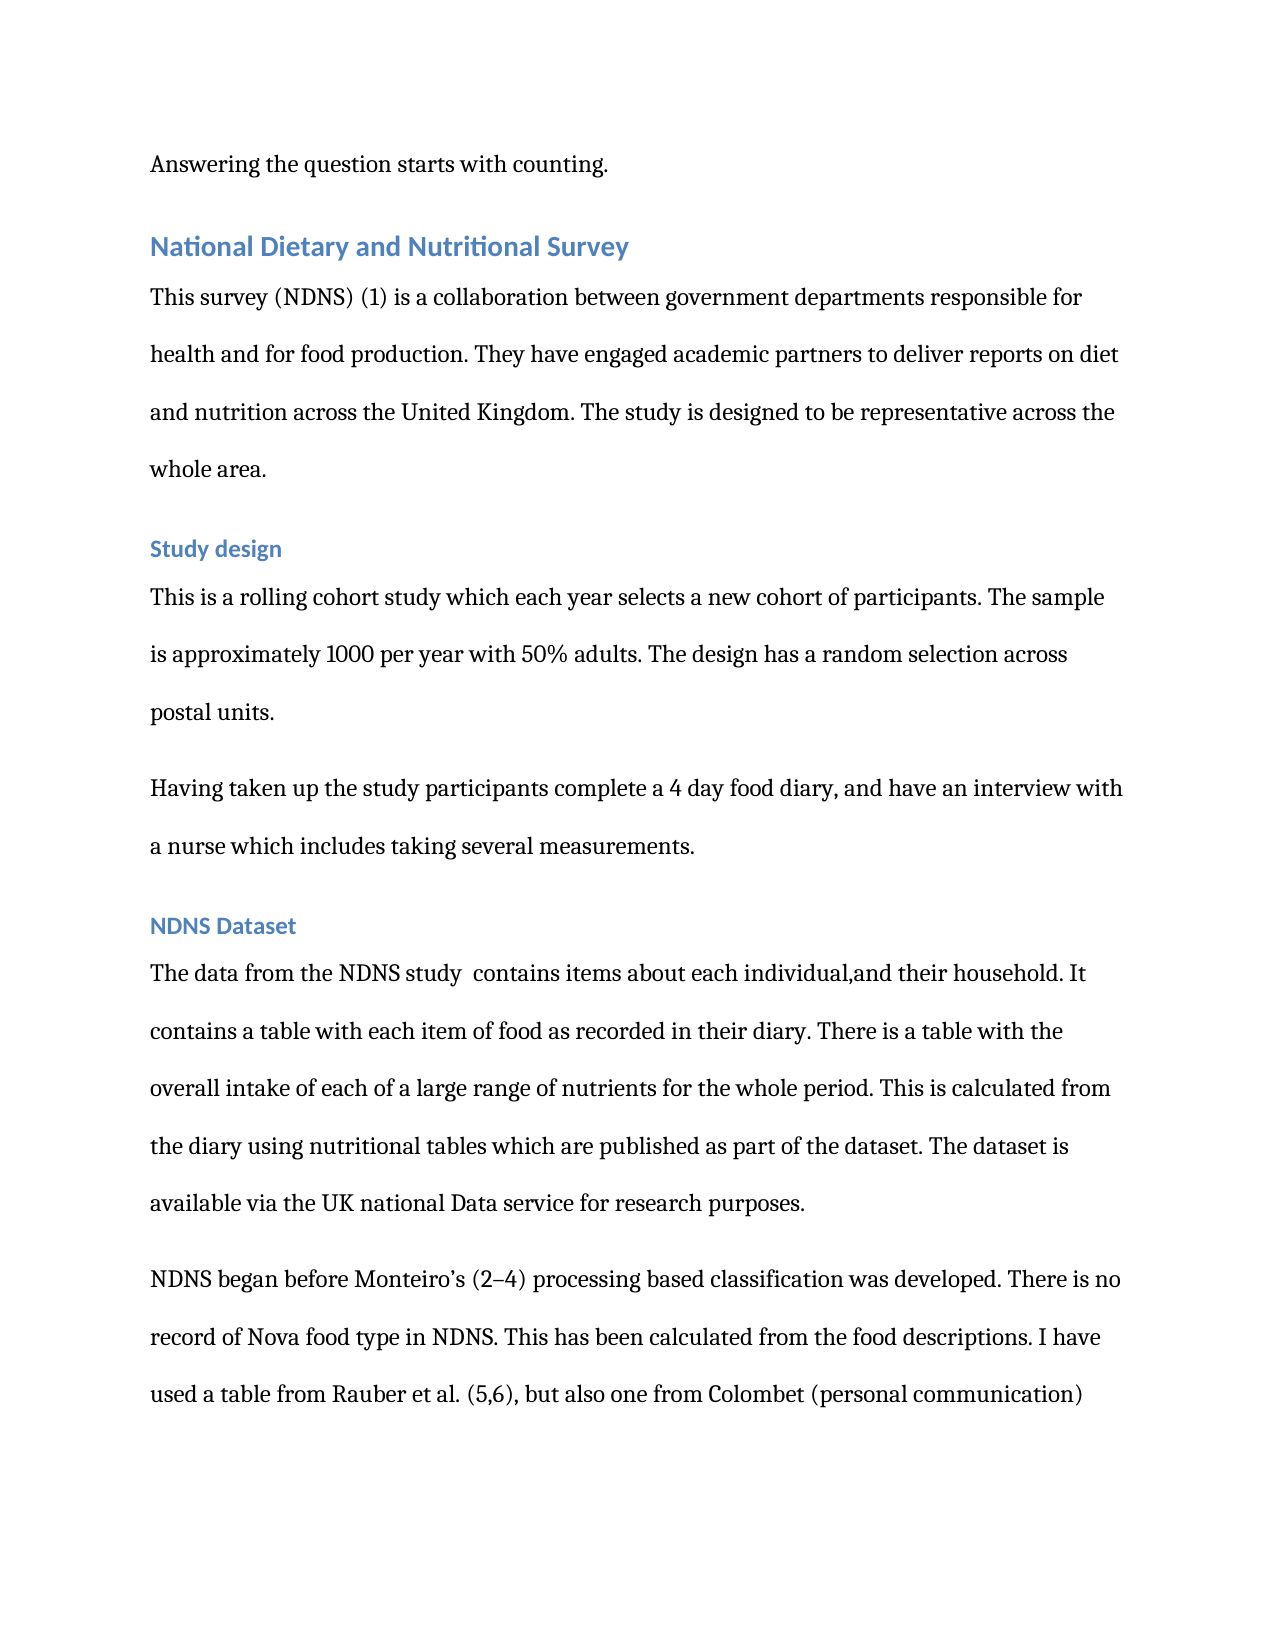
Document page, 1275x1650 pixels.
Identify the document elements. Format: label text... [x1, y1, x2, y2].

text Answering the question starts with counting. [150, 150, 1125, 179]
text Having taken up the study participants complete a 4 day food diary, and have an interview with a nurse which includes taking several measurements. [150, 774, 1125, 860]
subtitle Study design [150, 533, 1125, 564]
text This is a rolling cohort study which each year selects a new cohort of participants. The sample is approximately 1000 per year with 50% adults. The design has a random selection across postal units. [150, 583, 1125, 727]
subtitle National Dietary and Nutritional Survey [150, 228, 1125, 264]
text NDNS began before Monteiro’s (2–4) processing based classification was developed. There is no record of Nova food type in NDNS. This has been calculated from the food descriptions. I have used a table from Rauber et al. (5,6), but also one from Colombet (personal communication) [150, 1265, 1125, 1409]
subtitle NDNS Dataset [150, 910, 1125, 940]
text This survey (NDNS) (1) is a collaboration between government departments responsible for health and for food production. They have engaged academic partners to deliver reports on diet and nutrition across the United Kingdom. The study is designed to be representative across the whole area. [150, 283, 1125, 484]
text The data from the NDNS study contains items about each individual,and their household. It contains a table with each item of food as recorded in their diary. There is a table with the overall intake of each of a large range of nutrients for the whole period. This is calculated from the diary using nutritional tables which are published as part of the dataset. The dataset is available via the UK national Data service for research purposes. [150, 959, 1125, 1218]
